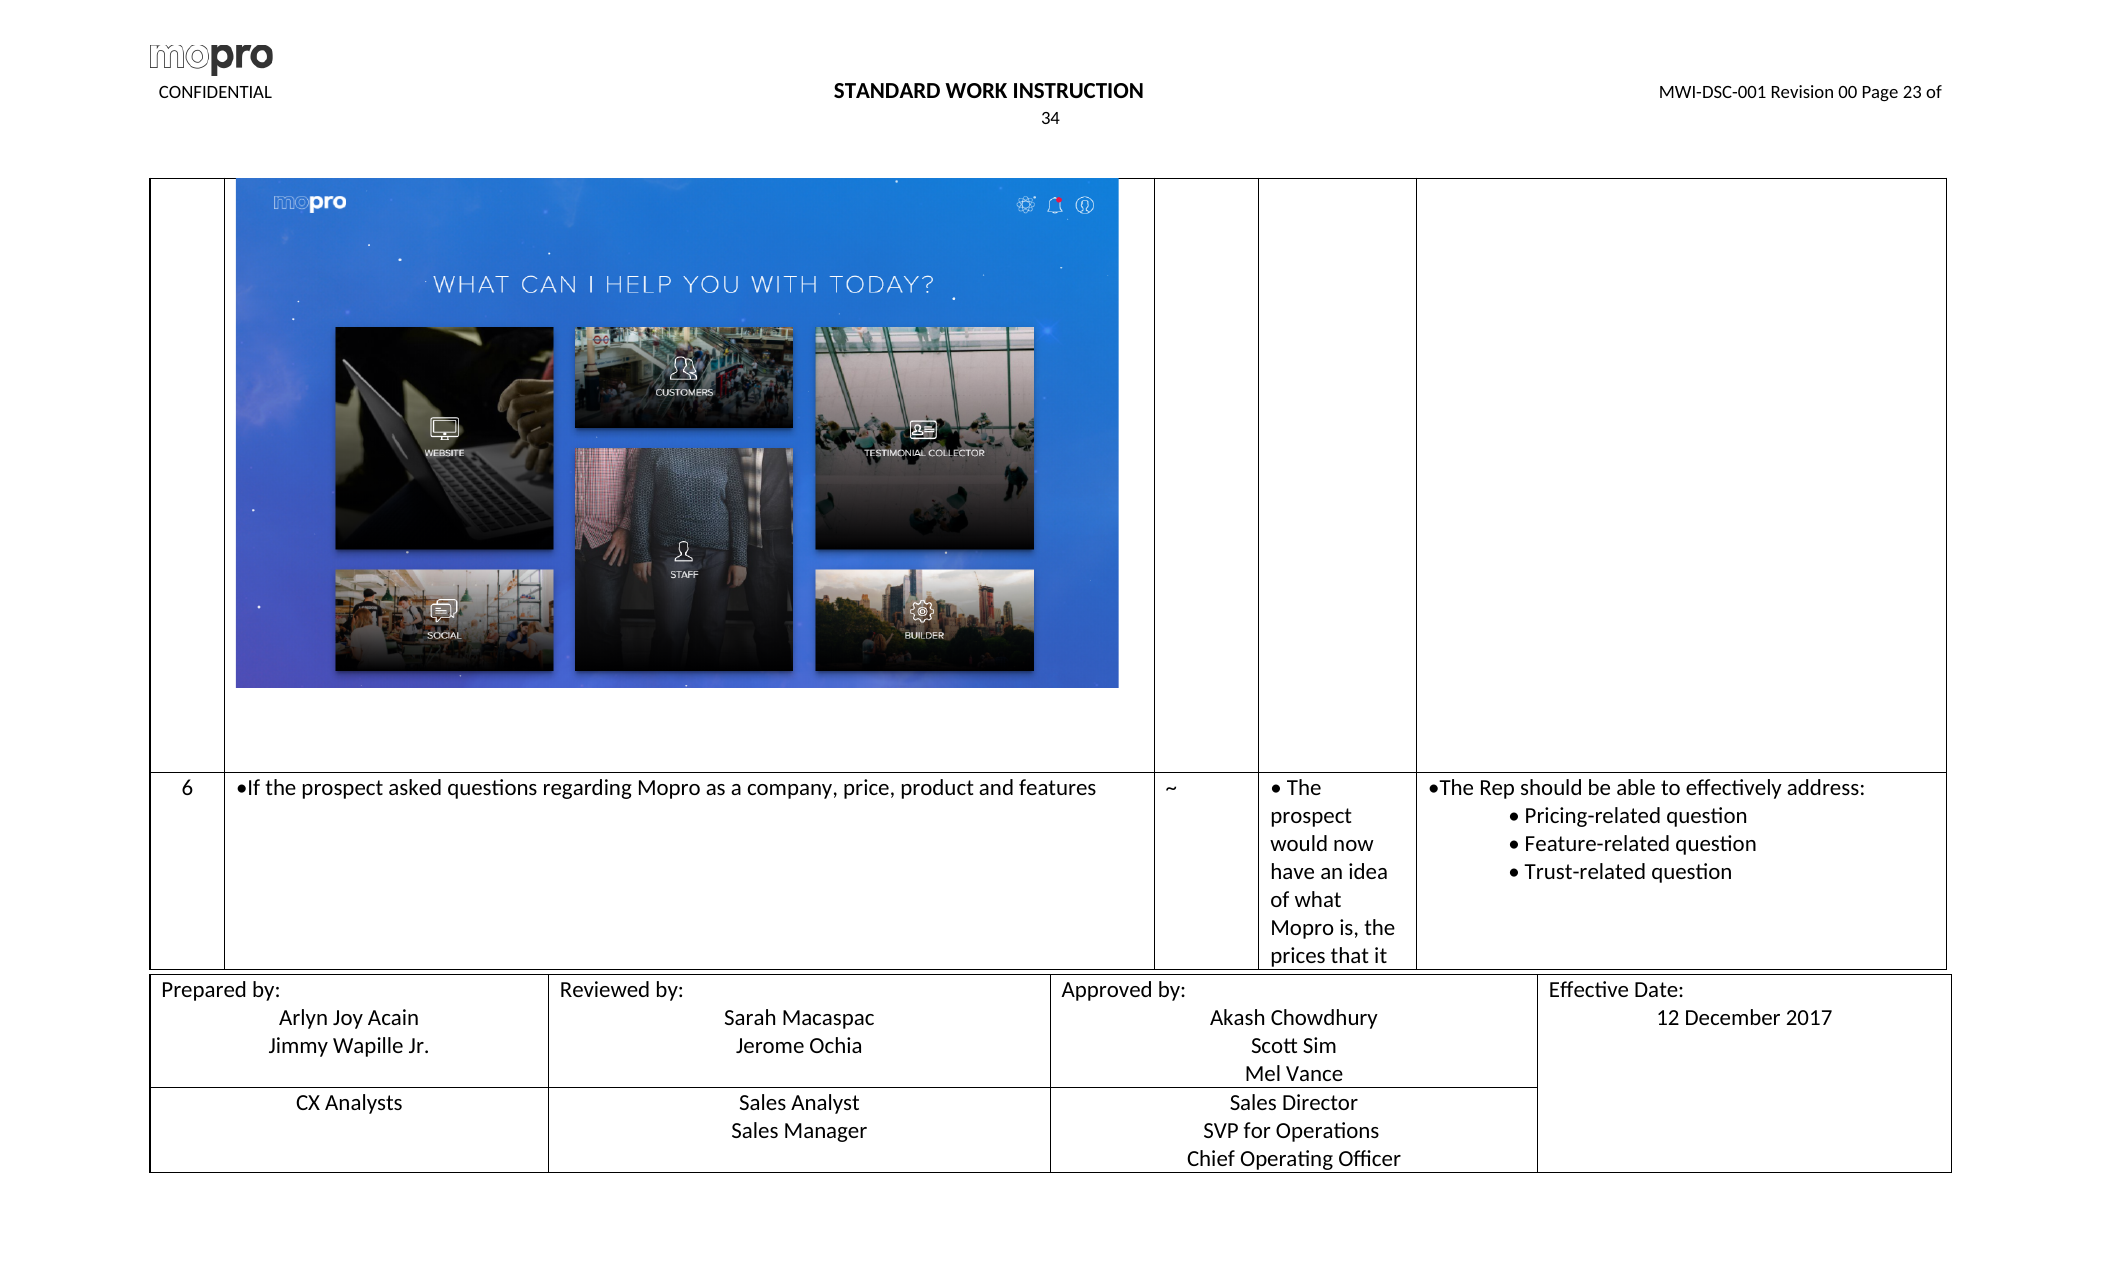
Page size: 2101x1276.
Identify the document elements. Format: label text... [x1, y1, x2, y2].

table_cell •Spec Reveal - this is where the Sales Rep reveals the Spec Site (according to when the Spec Reveal Date is scheduled). •The rep could either show a spec site or a live Mopro website. •The rep could also give the prospect a walkthrough of the Digital Command Center. [225, 179, 236, 772]
table_cell •If the prospect asked questions regarding Mopro as a company, price, product and features [225, 773, 1154, 969]
table_cell [1259, 179, 1416, 772]
table_cell [1417, 179, 1946, 772]
table_cell •The Rep should be able to effectively address: • Pricing-related question • Feature-related question • Trust-related question [1417, 773, 1946, 969]
table_cell • The prospect would now have an idea of what Mopro is, the prices that it [1259, 773, 1416, 969]
table_cell 6 [151, 773, 224, 969]
table_cell •Spec Reveal - this is where the Sales Rep reveals the Spec Site (according to when the Spec Reveal Date is scheduled). •The rep could either show a spec site or a live Mopro website. •The rep could also give the prospect a walkthrough of the Digital Command Center. [1119, 179, 1154, 772]
table_cell [151, 179, 224, 772]
table_cell ~ [1155, 773, 1258, 969]
table_cell [1155, 179, 1258, 772]
